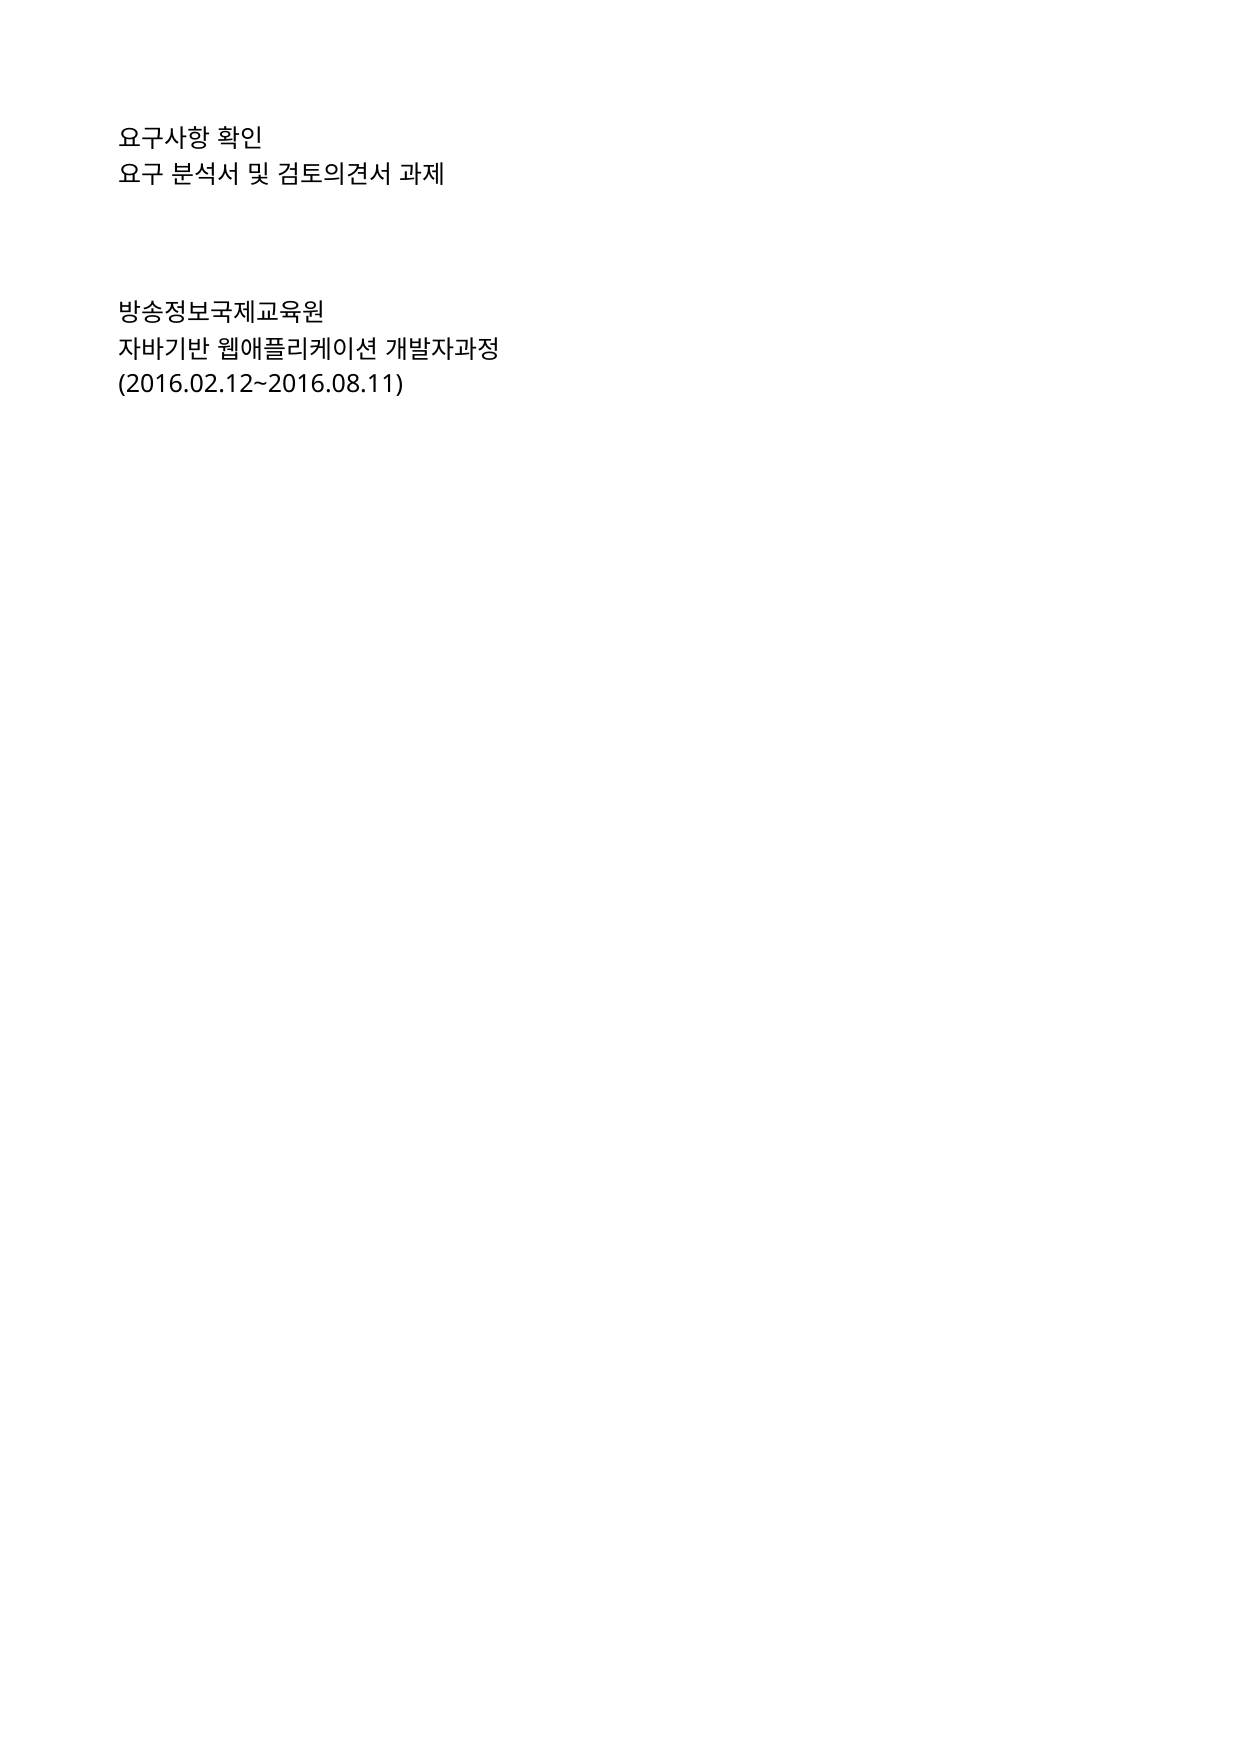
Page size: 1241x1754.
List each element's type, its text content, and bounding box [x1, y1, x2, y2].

text 요구사항 확인 [118, 118, 1122, 154]
text (2016.02.12~2016.08.11) [118, 365, 1122, 399]
text 자바기반 웹애플리케이션 개발자과정 [118, 329, 1122, 365]
text 요구 분석서 및 검토의견서 과제 [118, 154, 1122, 191]
text 방송정보국제교육원 [118, 293, 1122, 329]
